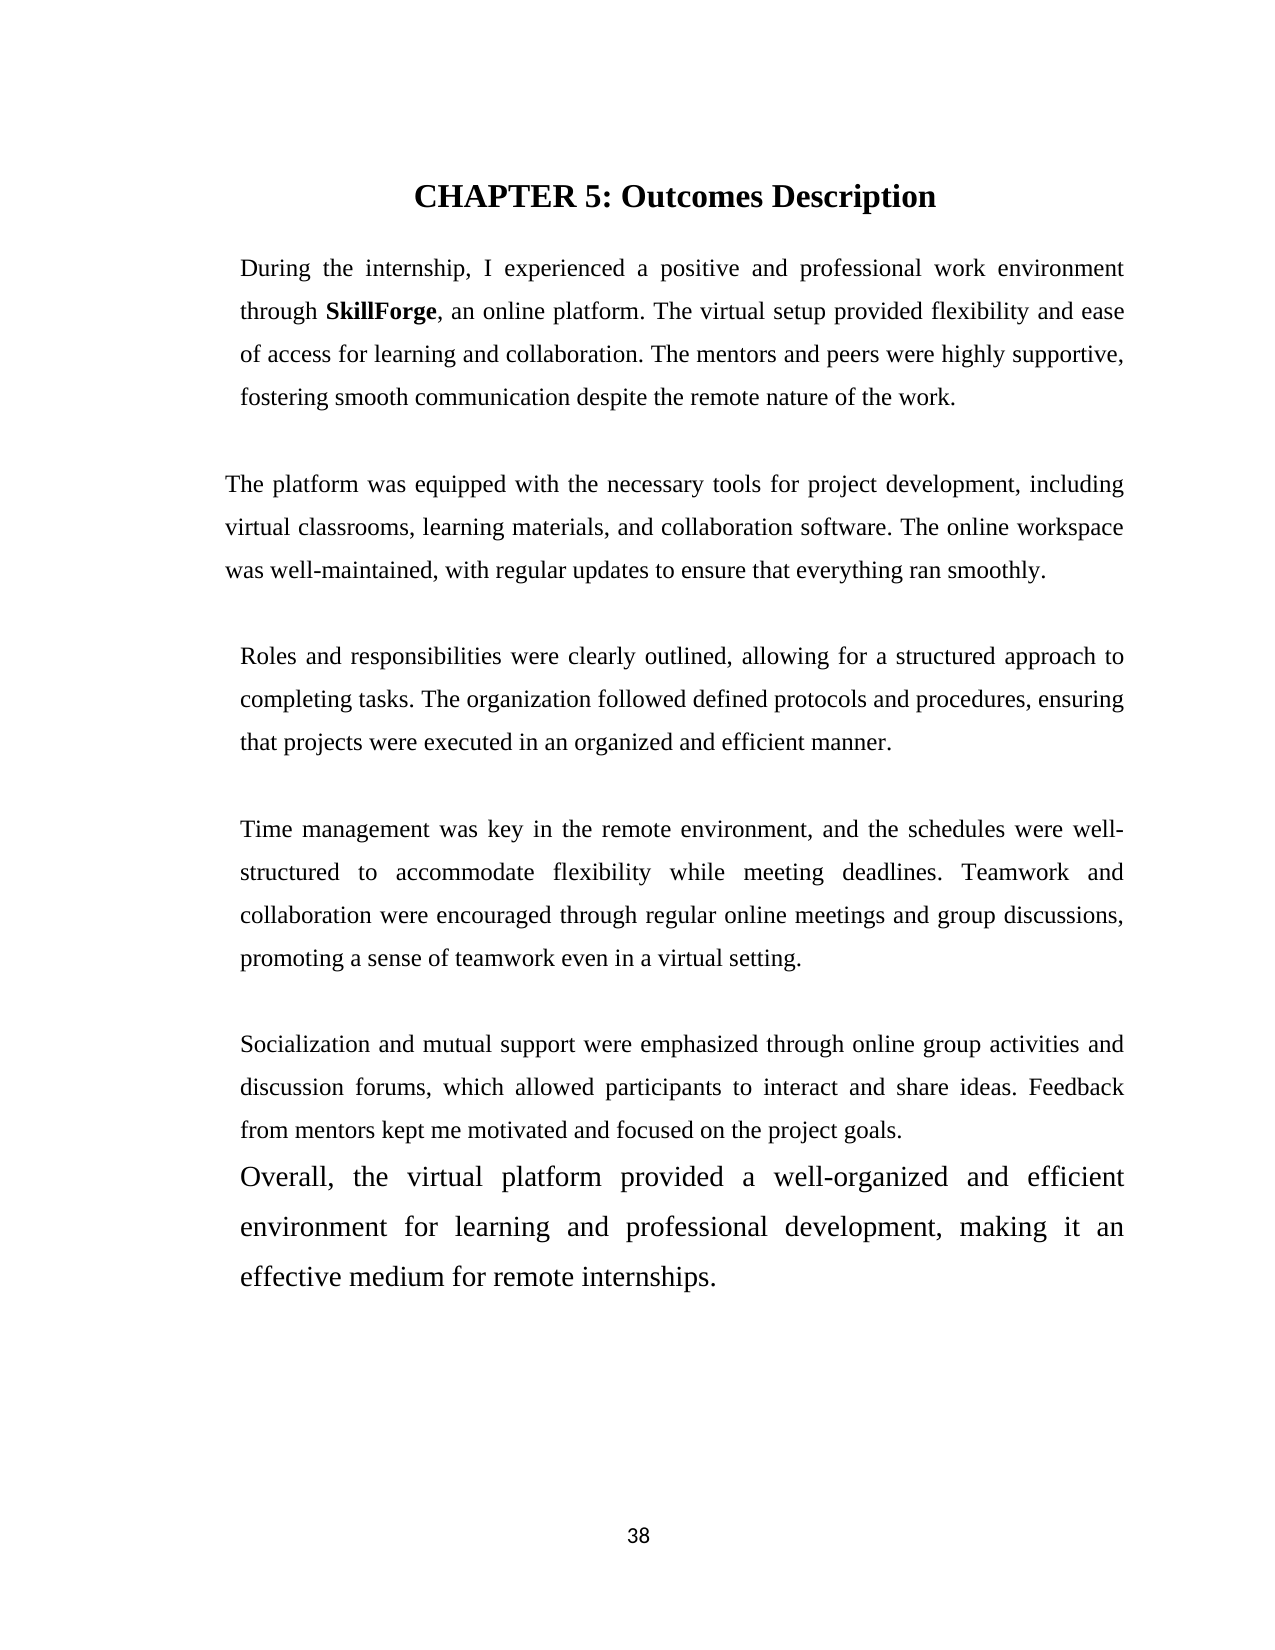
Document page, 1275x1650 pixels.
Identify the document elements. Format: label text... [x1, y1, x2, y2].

text Socialization and mutual support were emphasized through online group activities and discussion forums, which allowed participants to interact and share ideas. Feedback from mentors kept me motivated and focused on the project goals. [240, 1029, 1125, 1144]
text During the internship, I experienced a positive and professional work environment through SkillForge, an online platform. The virtual setup provided flexibility and ease of access for learning and collaboration. The mentors and peers were highly supportive, fostering smooth communication despite the remote nature of the work. [240, 253, 1125, 411]
text Roles and responsibilities were clearly outlined, allowing for a structured approach to completing tasks. The organization followed defined protocols and procedures, ensuring that projects were executed in an organized and efficient manner. [240, 641, 1125, 756]
text The platform was equipped with the necessary tools for project development, including virtual classrooms, learning materials, and collaboration software. The online workspace was well-maintained, with regular updates to ensure that everything ran smoothly. [225, 469, 1125, 584]
text Overall, the virtual platform provided a well-organized and efficient environment for learning and professional development, making it an effective medium for remote internships. [240, 1159, 1125, 1293]
text CHAPTER 5: Outcomes Description [225, 176, 1125, 215]
text Time management was key in the remote environment, and the schedules were well-structured to accommodate flexibility while meeting deadlines. Teamwork and collaboration were encouraged through regular online meetings and group discussions, promoting a sense of teamwork even in a virtual setting. [240, 814, 1125, 972]
